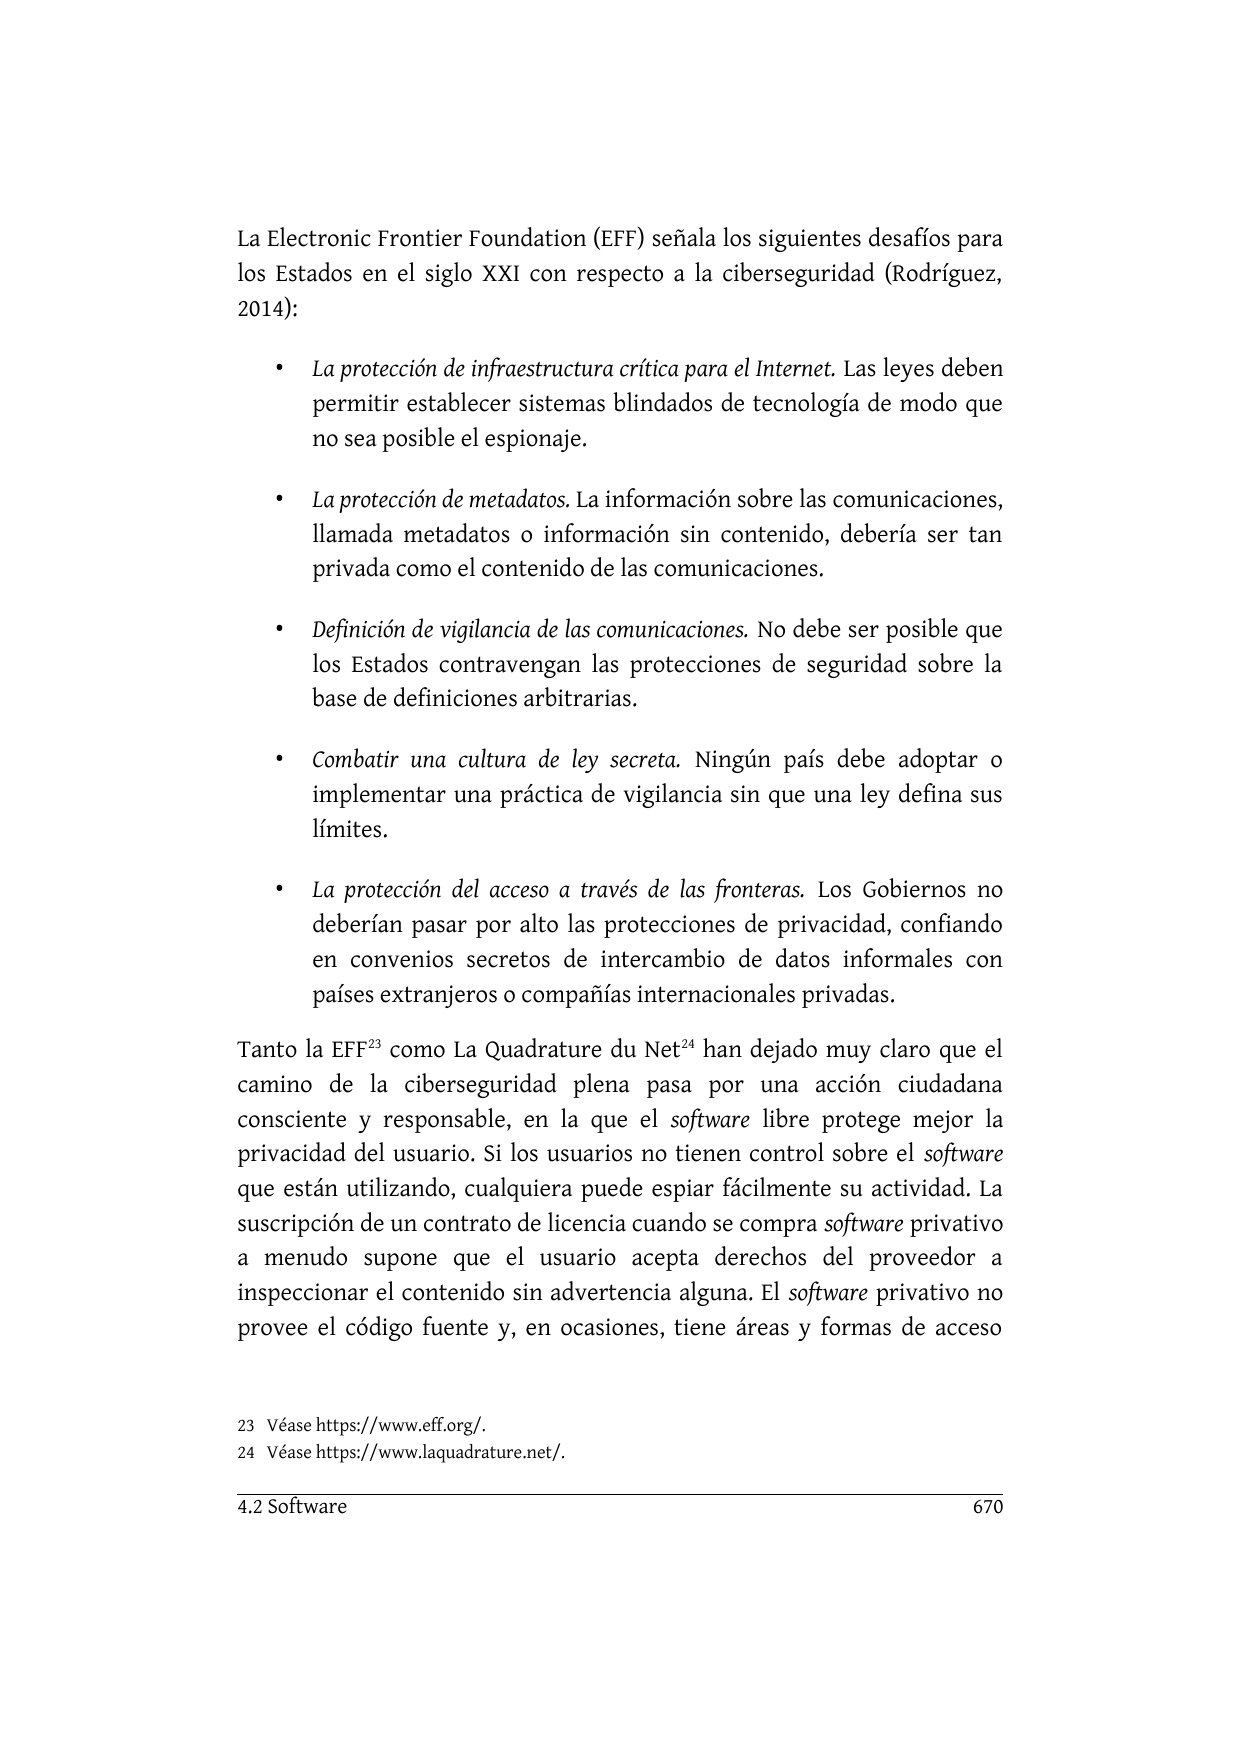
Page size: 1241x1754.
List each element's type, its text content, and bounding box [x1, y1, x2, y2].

list La protección de metadatos. La información sobre las comunicaciones, llamada metadatos o información sin contenido, debería ser tan privada como el contenido de las comunicaciones. [274, 480, 1003, 584]
list Combatir una cultura de ley secreta. Ningún país debe adoptar o implementar una práctica de vigilancia sin que una ley defina sus límites. [274, 741, 1003, 844]
text Véase https://www.laquadrature.net/. [237, 1442, 1003, 1464]
text Véase https://www.eff.org/. [237, 1414, 1003, 1436]
list La protección de infraestructura crítica para el Internet. Las leyes deben permitir establecer sistemas blindados de tecnología de modo que no sea posible el espionaje. [274, 350, 1003, 453]
text La Electronic Frontier Foundation (EFF) señala los siguientes desafíos para los Estados en el siglo XXI con respecto a la ciberseguridad (Rodríguez, 2014): [237, 225, 1003, 323]
text Tanto la EFF como La Quadrature du Net han dejado muy claro que el camino de la ciberseguridad plena pasa por una acción ciudadana consciente y responsable, en la que el software libre protege mejor la privacidad del usuario. Si los usuarios no tienen control sobre el software que están utilizando, cualquiera puede espiar fácilmente su actividad. La suscripción de un contrato de licencia cuando se compra software privativo a menudo supone que el usuario acepta derechos del proveedor a inspeccionar el contenido sin advertencia alguna. El software privativo no provee el código fuente y, en ocasiones, tiene áreas y formas de acceso [237, 1036, 1003, 1342]
list La protección del acceso a través de las fronteras. Los Gobiernos no deberían pasar por alto las protecciones de privacidad, confiando en convenios secretos de intercambio de datos informales con países extranjeros o compañías internacionales privadas. [274, 871, 1003, 1009]
list Definición de vigilancia de las comunicaciones. No debe ser posible que los Estados contravengan las protecciones de seguridad sobre la base de definiciones arbitrarias. [274, 611, 1003, 714]
